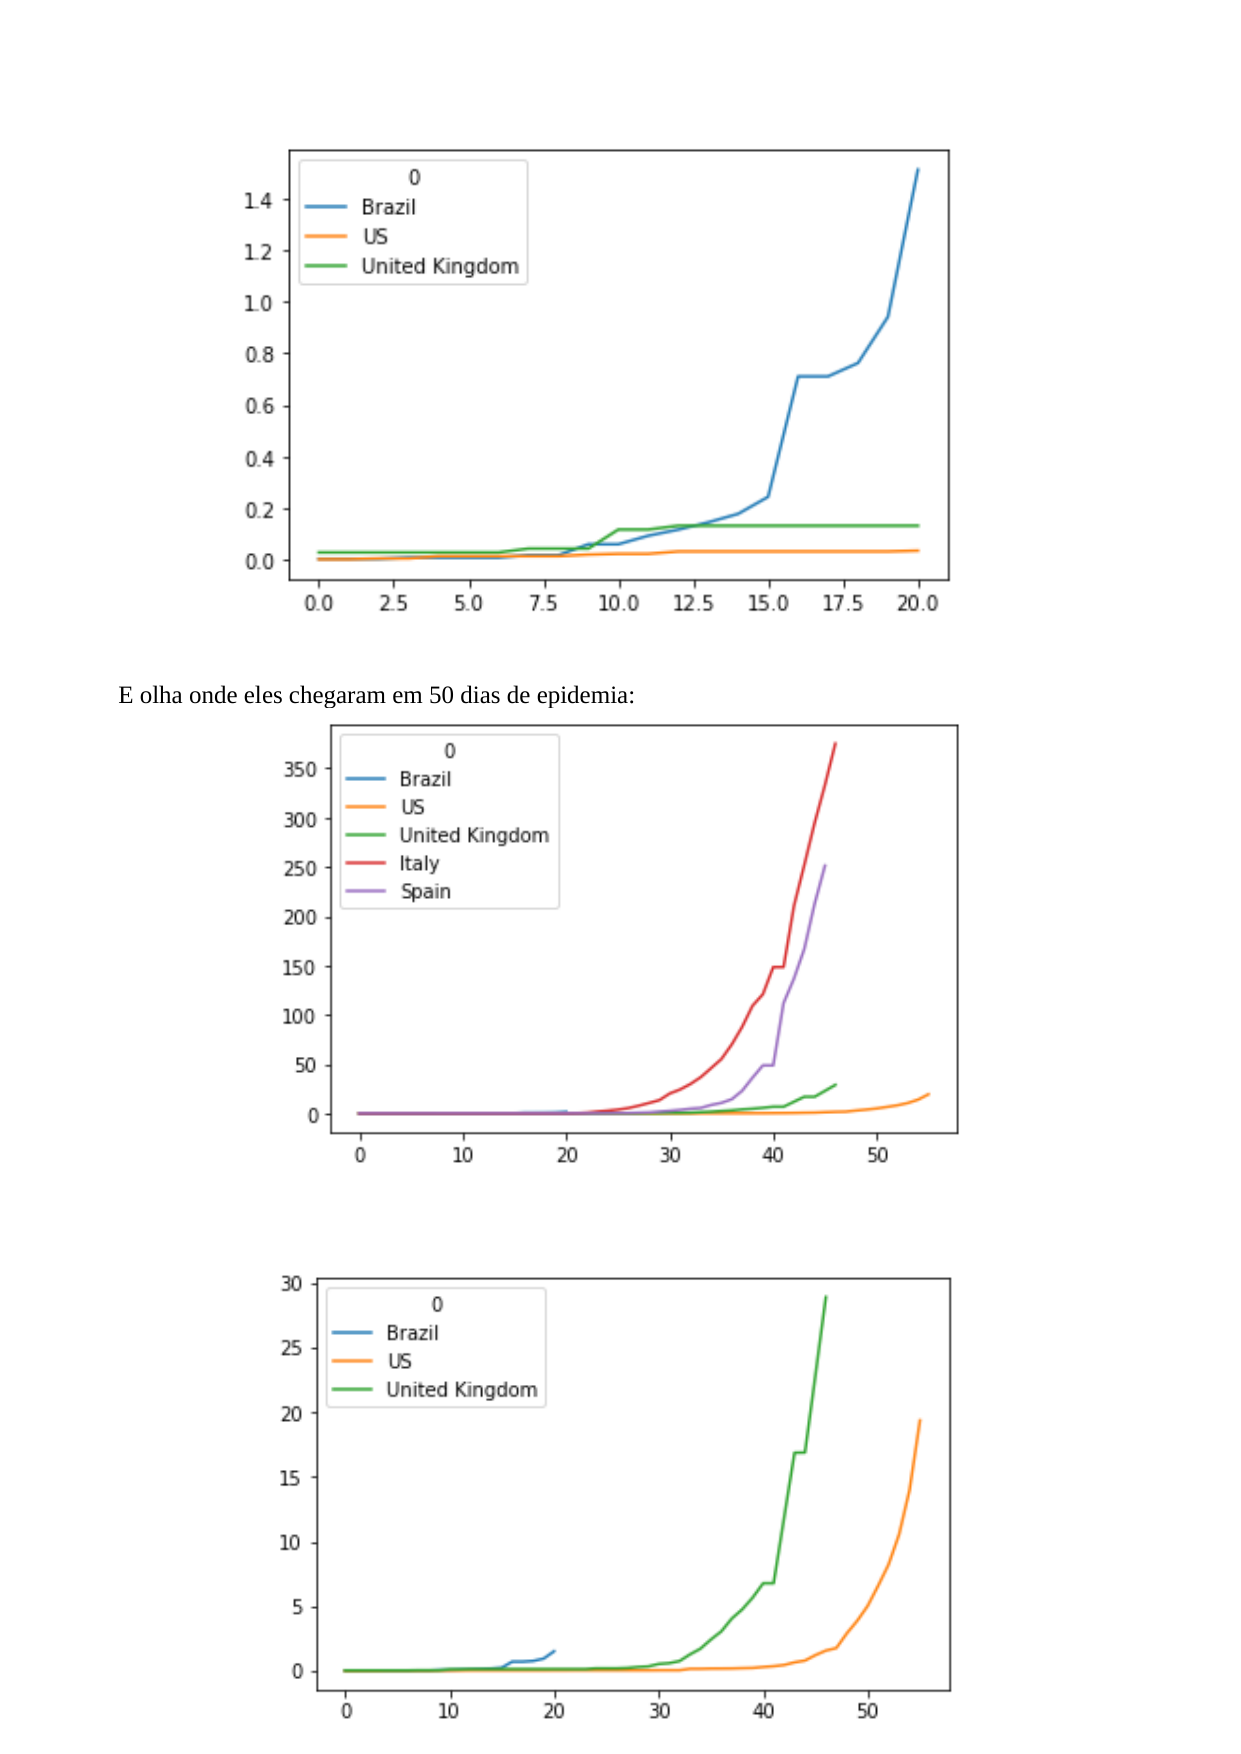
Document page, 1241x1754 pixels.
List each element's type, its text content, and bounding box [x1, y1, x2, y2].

text E olha onde eles chegaram em 50 dias de epidemia: [118, 680, 1122, 709]
picture [262, 1247, 978, 1730]
picture [226, 144, 970, 623]
picture [267, 708, 973, 1172]
